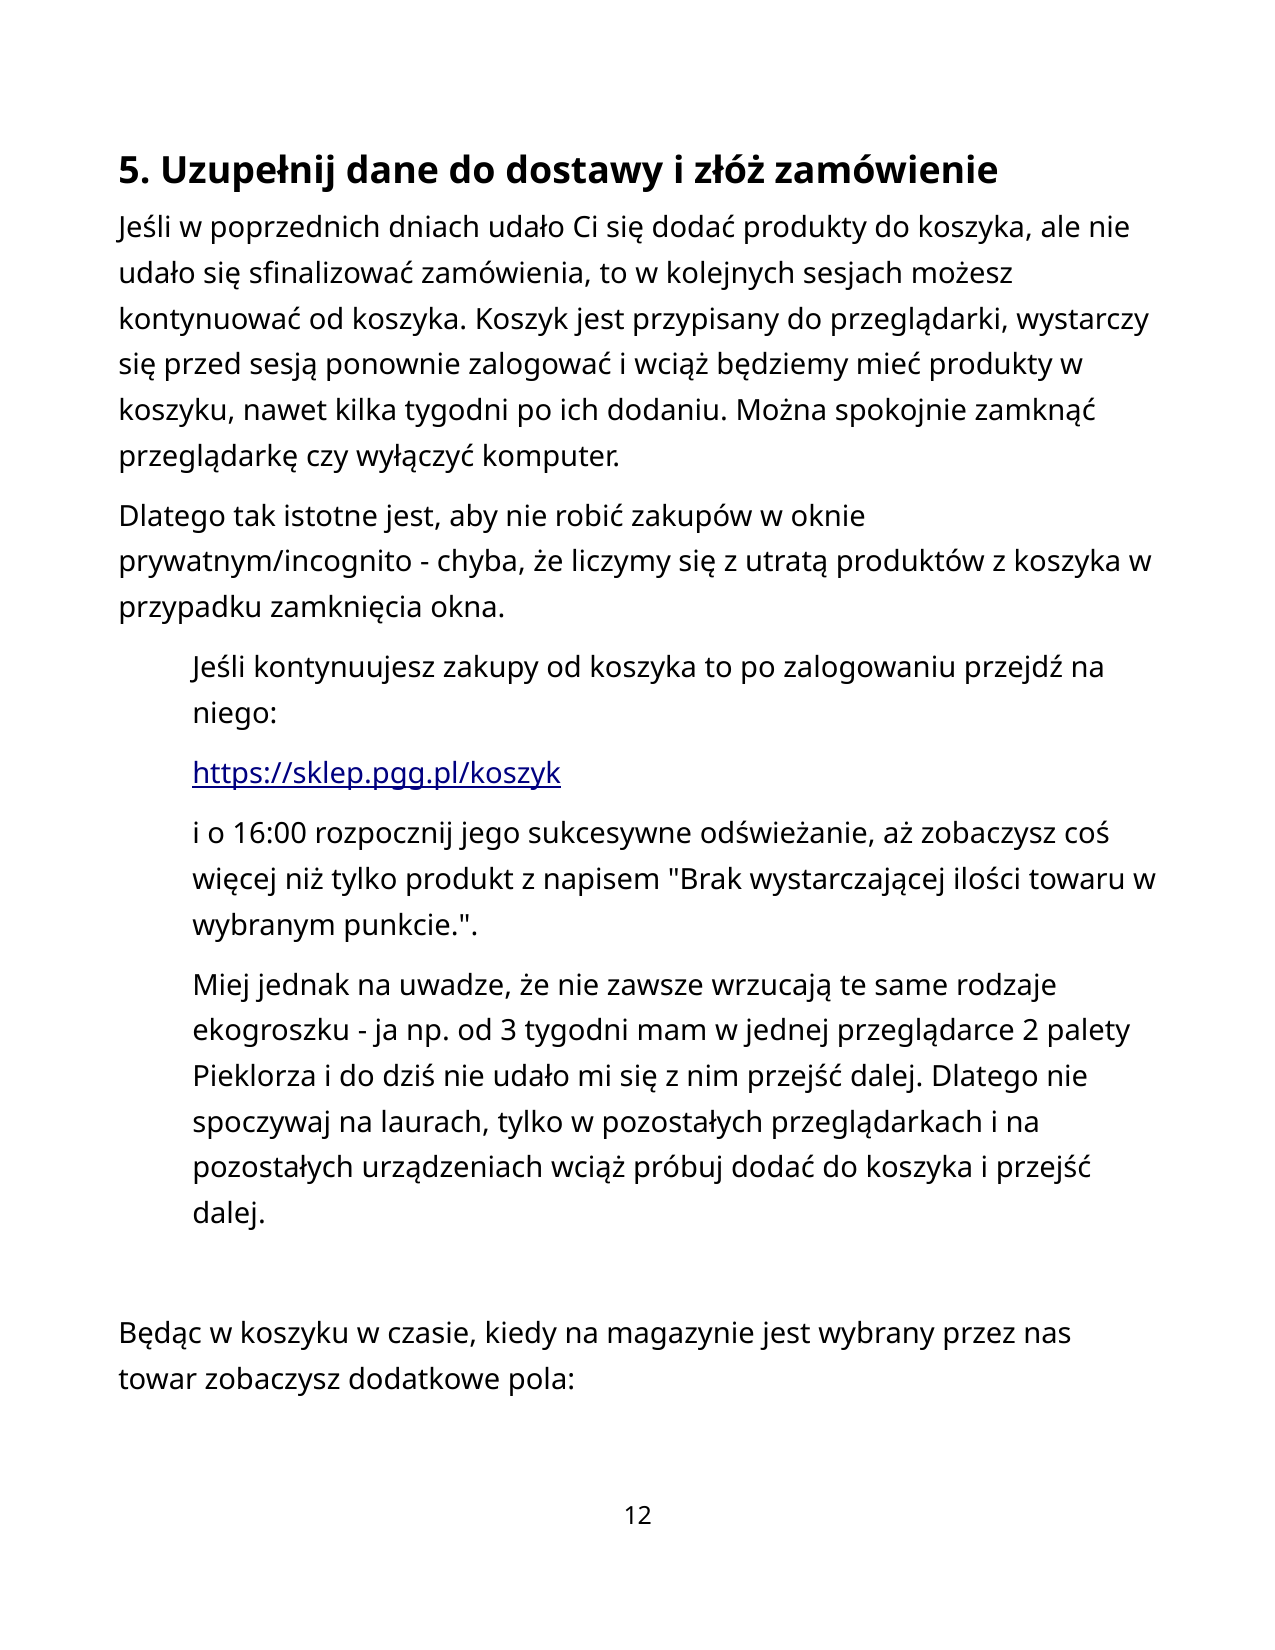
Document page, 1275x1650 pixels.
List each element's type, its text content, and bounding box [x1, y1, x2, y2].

text Jeśli kontynuujesz zakupy od koszyka to po zalogowaniu przejdź na niego: [192, 646, 1157, 732]
text Jeśli w poprzednich dniach udało Ci się dodać produkty do koszyka, ale nie udało się sfinalizować zamówienia, to w kolejnych sesjach możesz kontynuować od koszyka. Koszyk jest przypisany do przeglądarki, wystarczy się przed sesją ponownie zalogować i wciąż będziemy mieć produkty w koszyku, nawet kilka tygodni po ich dodaniu. Można spokojnie zamknąć przeglądarkę czy wyłączyć komputer. [118, 207, 1157, 474]
subtitle 5. Uzupełnij dane do dostawy i złóż zamówienie [118, 143, 1157, 194]
text i o 16:00 rozpocznij jego sukcesywne odświeżanie, aż zobaczysz coś więcej niż tylko produkt z napisem "Brak wystarczającej ilości towaru w wybranym punkcie.". [192, 812, 1157, 943]
text Będąc w koszyku w czasie, kiedy na magazynie jest wybrany przez nas towar zobaczysz dodatkowe pola: [118, 1312, 1157, 1398]
text Miej jednak na uwadze, że nie zawsze wrzucają te same rodzaje ekogroszku - ja np. od 3 tygodni mam w jednej przeglądarce 2 palety Pieklorza i do dziś nie udało mi się z nim przejść dalej. Dlatego nie spoczywaj na laurach, tylko w pozostałych przeglądarkach i na pozostałych urządzeniach wciąż próbuj dodać do koszyka i przejść dalej. [192, 964, 1157, 1232]
text Dlatego tak istotne jest, aby nie robić zakupów w oknie prywatnym/incognito - chyba, że liczymy się z utratą produktów z koszyka w przypadku zamknięcia okna. [118, 495, 1157, 626]
text https://sklep.pgg.pl/koszyk [192, 752, 1157, 792]
